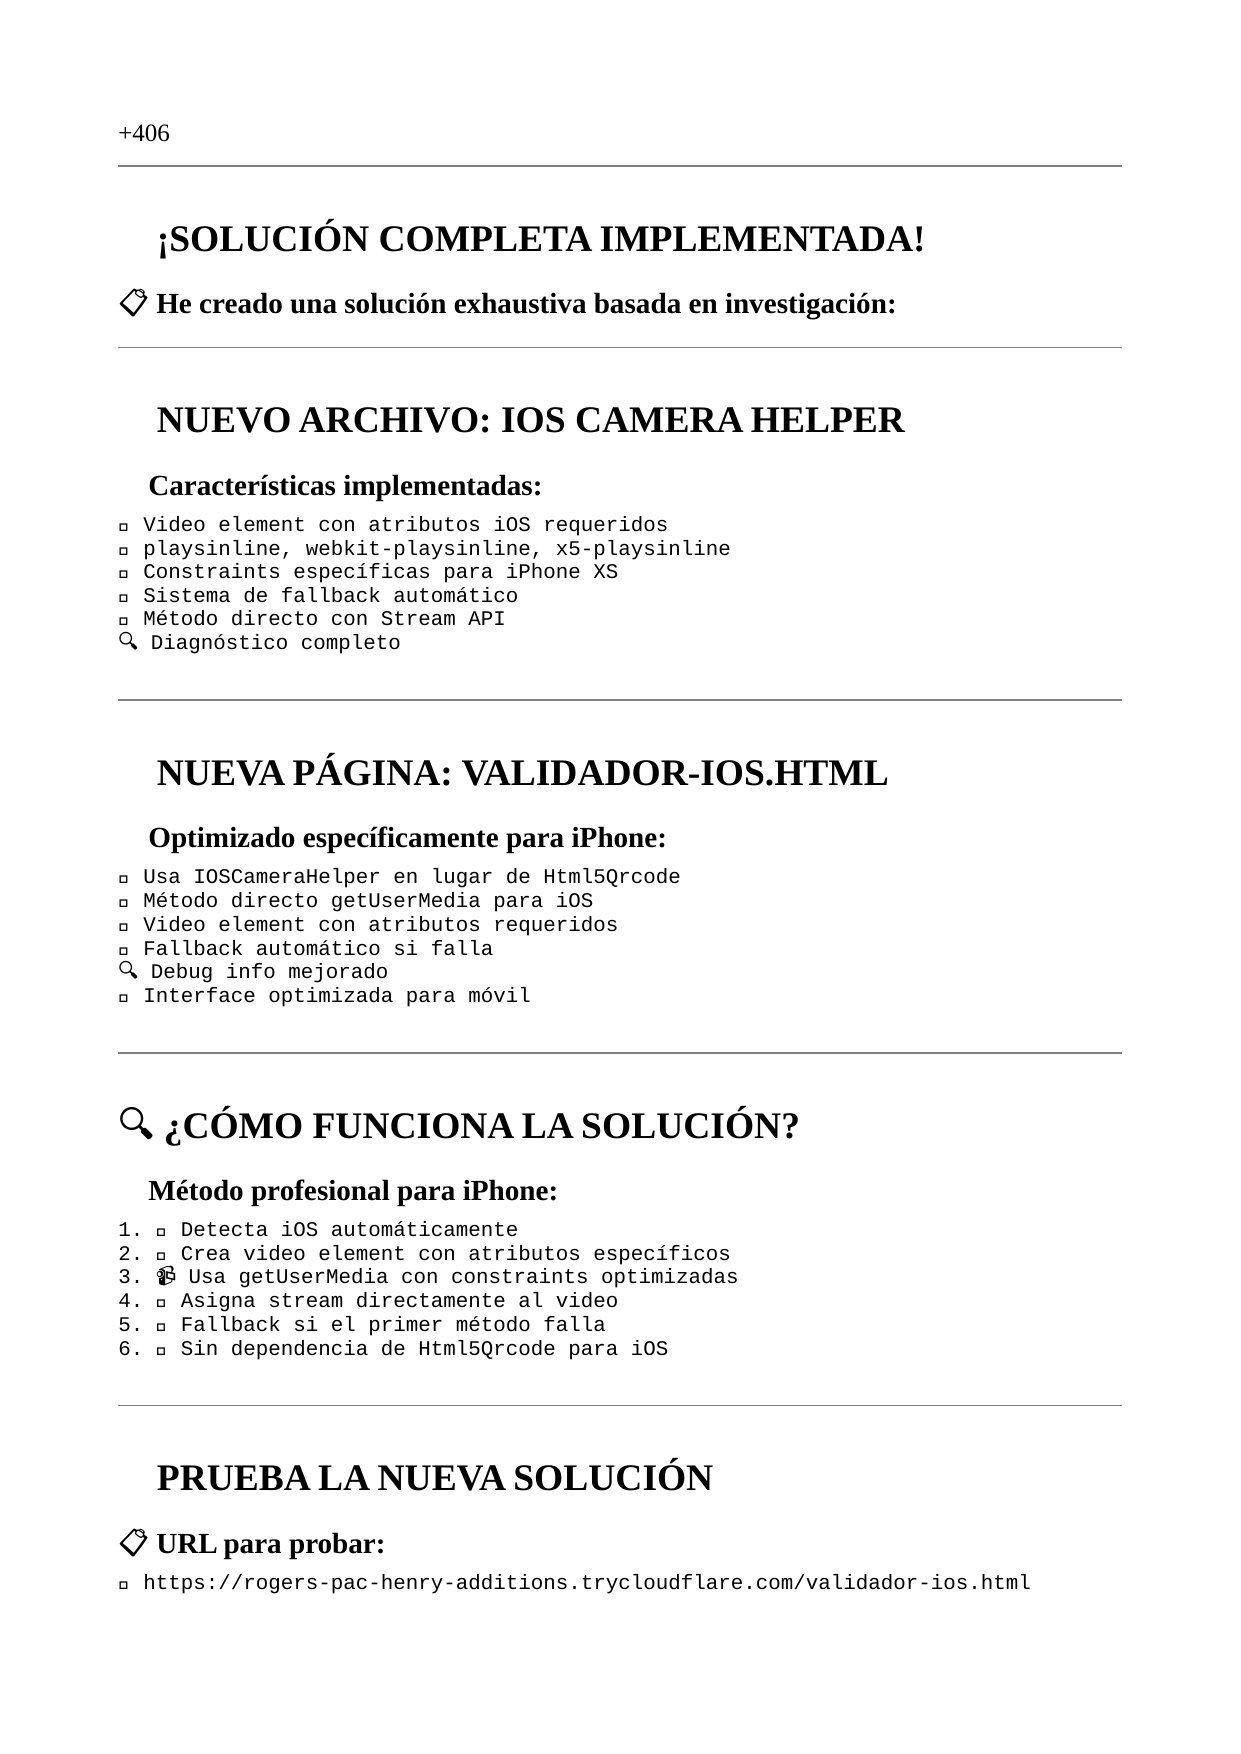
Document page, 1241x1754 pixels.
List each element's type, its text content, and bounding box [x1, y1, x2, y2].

subtitle 📋 He creado una solución exhaustiva basada en investigación: [118, 286, 1122, 320]
text ✅ Usa IOSCameraHelper en lugar de Html5Qrcode [118, 867, 1122, 890]
subtitle 🌐 NUEVA PÁGINA: VALIDADOR-IOS.HTML [118, 750, 1122, 793]
subtitle 📱 NUEVO ARCHIVO: IOS CAMERA HELPER [118, 398, 1122, 441]
subtitle 🎯 ¡SOLUCIÓN COMPLETA IMPLEMENTADA! [118, 216, 1122, 259]
text 🔄 Fallback automático si falla [118, 937, 1122, 961]
text +406 [118, 118, 1122, 147]
text 2. 🎹 Crea video element con atributos específicos [118, 1243, 1122, 1267]
text 1. 📱 Detecta iOS automáticamente [118, 1219, 1122, 1243]
text 🔄 Sistema de fallback automático [118, 585, 1122, 608]
subtitle 🔍 ¿CÓMO FUNCIONA LA SOLUCIÓN? [118, 1103, 1122, 1146]
subtitle 📱 Optimizado específicamente para iPhone: [118, 821, 1122, 854]
text 🎯 Video element con atributos requeridos [118, 914, 1122, 937]
text 6. ✅ Sin dependencia de Html5Qrcode para iOS [118, 1337, 1122, 1361]
text 🔍 Diagnóstico completo [118, 632, 1122, 656]
subtitle 🚀 PRUEBA LA NUEVA SOLUCIÓN [118, 1456, 1122, 1499]
text 🔍 Debug info mejorado [118, 961, 1122, 985]
text 📱 Método directo con Stream API [118, 608, 1122, 632]
text 📱 playsinline, webkit-playsinline, x5-playsinline [118, 537, 1122, 561]
text 📱 Interface optimizada para móvil [118, 985, 1122, 1008]
subtitle 🎯 Características implementadas: [118, 468, 1122, 501]
subtitle 📱 Método profesional para iPhone: [118, 1173, 1122, 1207]
text 🌐 https://rogers-pac-henry-additions.trycloudflare.com/validador-ios.html [118, 1572, 1122, 1596]
text 🎯 Constraints específicas para iPhone XS [118, 561, 1122, 585]
text 3. 📹 Usa getUserMedia con constraints optimizadas [118, 1267, 1122, 1290]
text ✅ Video element con atributos iOS requeridos [118, 514, 1122, 537]
text 5. 🔄 Fallback si el primer método falla [118, 1314, 1122, 1337]
text 📱 Método directo getUserMedia para iOS [118, 890, 1122, 914]
text 4. 🎯 Asigna stream directamente al video [118, 1290, 1122, 1314]
subtitle 📋 URL para probar: [118, 1526, 1122, 1559]
